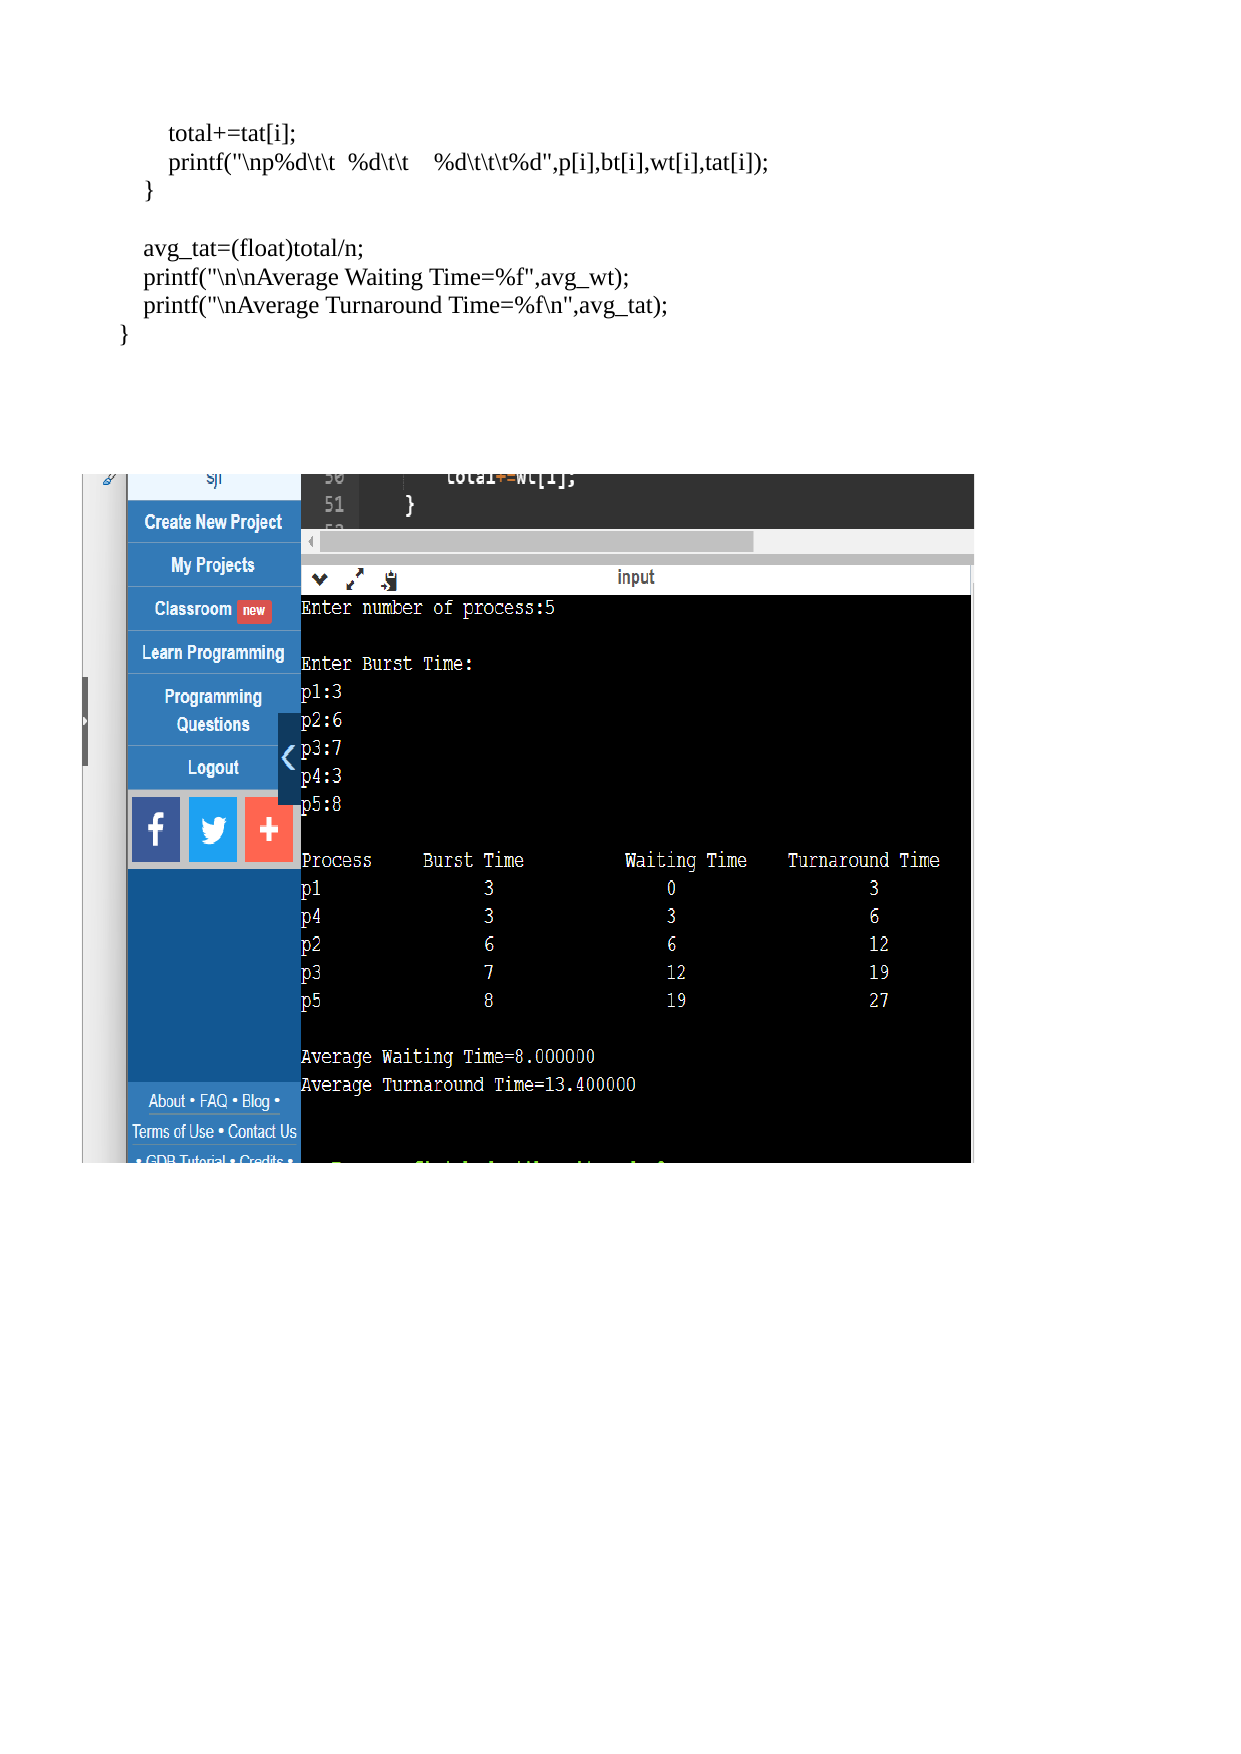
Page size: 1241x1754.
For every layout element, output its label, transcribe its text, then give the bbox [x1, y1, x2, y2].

picture [893, 474, 975, 1163]
text total+=tat[i]; printf("\np%d\t\t %d\t\t %d\t\t\t%d",p[i],bt[i],wt[i],tat[i]); } avg_tat=(float)total/n; printf("\n\nAverage Waiting Time=%f",avg_wt); printf("\nAverage Turnaround Time=%f\n",avg_tat); } [118, 118, 1122, 348]
